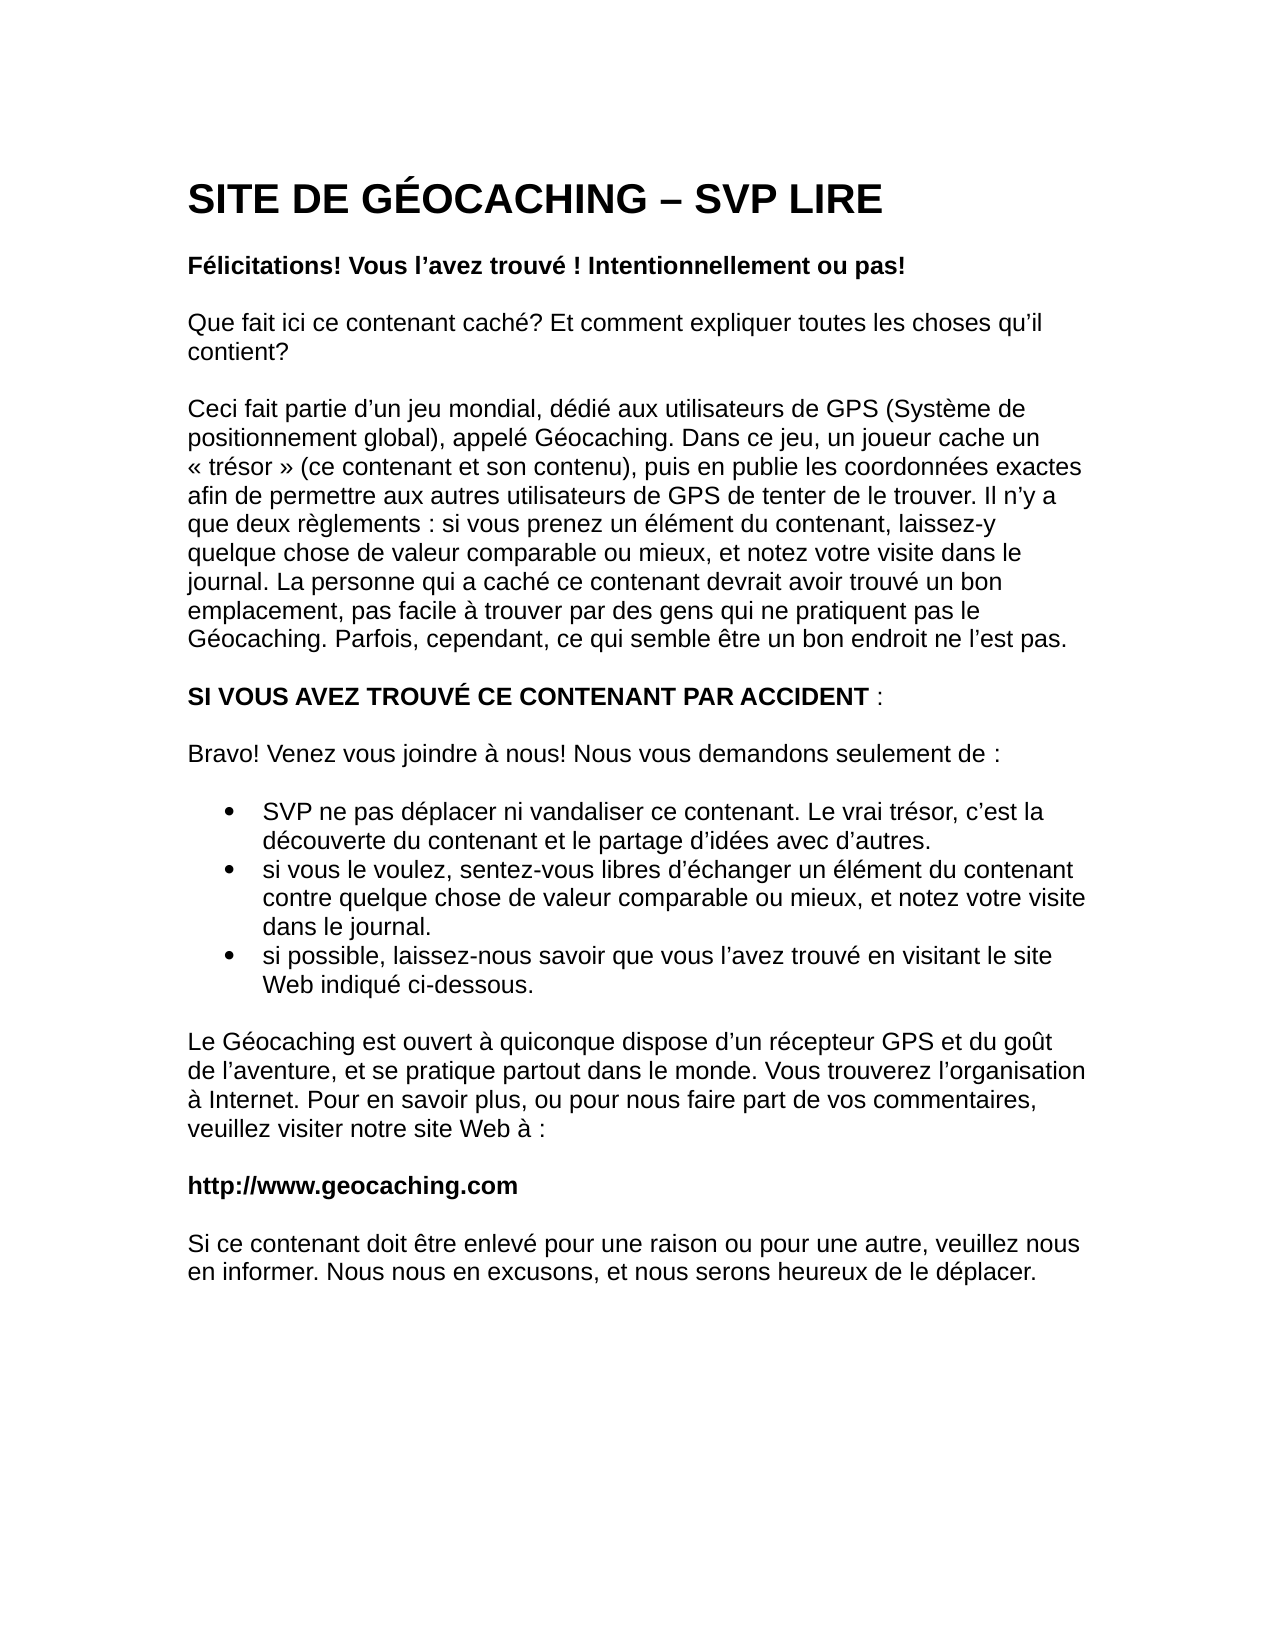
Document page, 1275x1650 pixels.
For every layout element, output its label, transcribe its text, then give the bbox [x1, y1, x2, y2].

list si possible, laissez-nous savoir que vous l’avez trouvé en visitant le site Web indiqué ci-dessous. [225, 941, 1087, 998]
text Si ce contenant doit être enlevé pour une raison ou pour une autre, veuillez nous en informer. Nous nous en excusons, et nous serons heureux de le déplacer. [187, 1228, 1087, 1286]
list SVP ne pas déplacer ni vandaliser ce contenant. Le vrai trésor, c’est la découverte du contenant et le partage d’idées avec d’autres. [225, 797, 1087, 854]
list si vous le voulez, sentez-vous libres d’échanger un élément du contenant contre quelque chose de valeur comparable ou mieux, et notez votre visite dans le journal. [225, 854, 1087, 941]
text http://www.geocaching.com [187, 1171, 1087, 1200]
text Ceci fait partie d’un jeu mondial, dédié aux utilisateurs de GPS (Système de positionnement global), appelé Géocaching. Dans ce jeu, un joueur cache un « trésor » (ce contenant et son contenu), puis en publie les coordonnées exactes afin de permettre aux autres utilisateurs de GPS de tenter de le trouver. Il n’y a que deux règlements : si vous prenez un élément du contenant, laissez-y quelque chose de valeur comparable ou mieux, et notez votre visite dans le journal. La personne qui a caché ce contenant devrait avoir trouvé un bon emplacement, pas facile à trouver par des gens qui ne pratiquent pas le Géocaching. Parfois, cependant, ce qui semble être un bon endroit ne l’est pas. [187, 394, 1087, 653]
text Le Géocaching est ouvert à quiconque dispose d’un récepteur GPS et du goût de l’aventure, et se pratique partout dans le monde. Vous trouverez l’organisation à Internet. Pour en savoir plus, ou pour nous faire part de vos commentaires, veuillez visiter notre site Web à : [187, 1027, 1087, 1142]
text SI VOUS AVEZ TROUVÉ CE CONTENANT PAR ACCIDENT : [187, 682, 1087, 711]
text Que fait ici ce contenant caché? Et comment expliquer toutes les choses qu’il contient? [187, 308, 1087, 366]
text Félicitations! Vous l’avez trouvé ! Intentionnellement ou pas! [187, 251, 1087, 279]
text Bravo! Venez vous joindre à nous! Nous vous demandons seulement de : [187, 739, 1087, 768]
text SITE DE GÉOCACHING – SVP LIRE [187, 174, 1087, 222]
